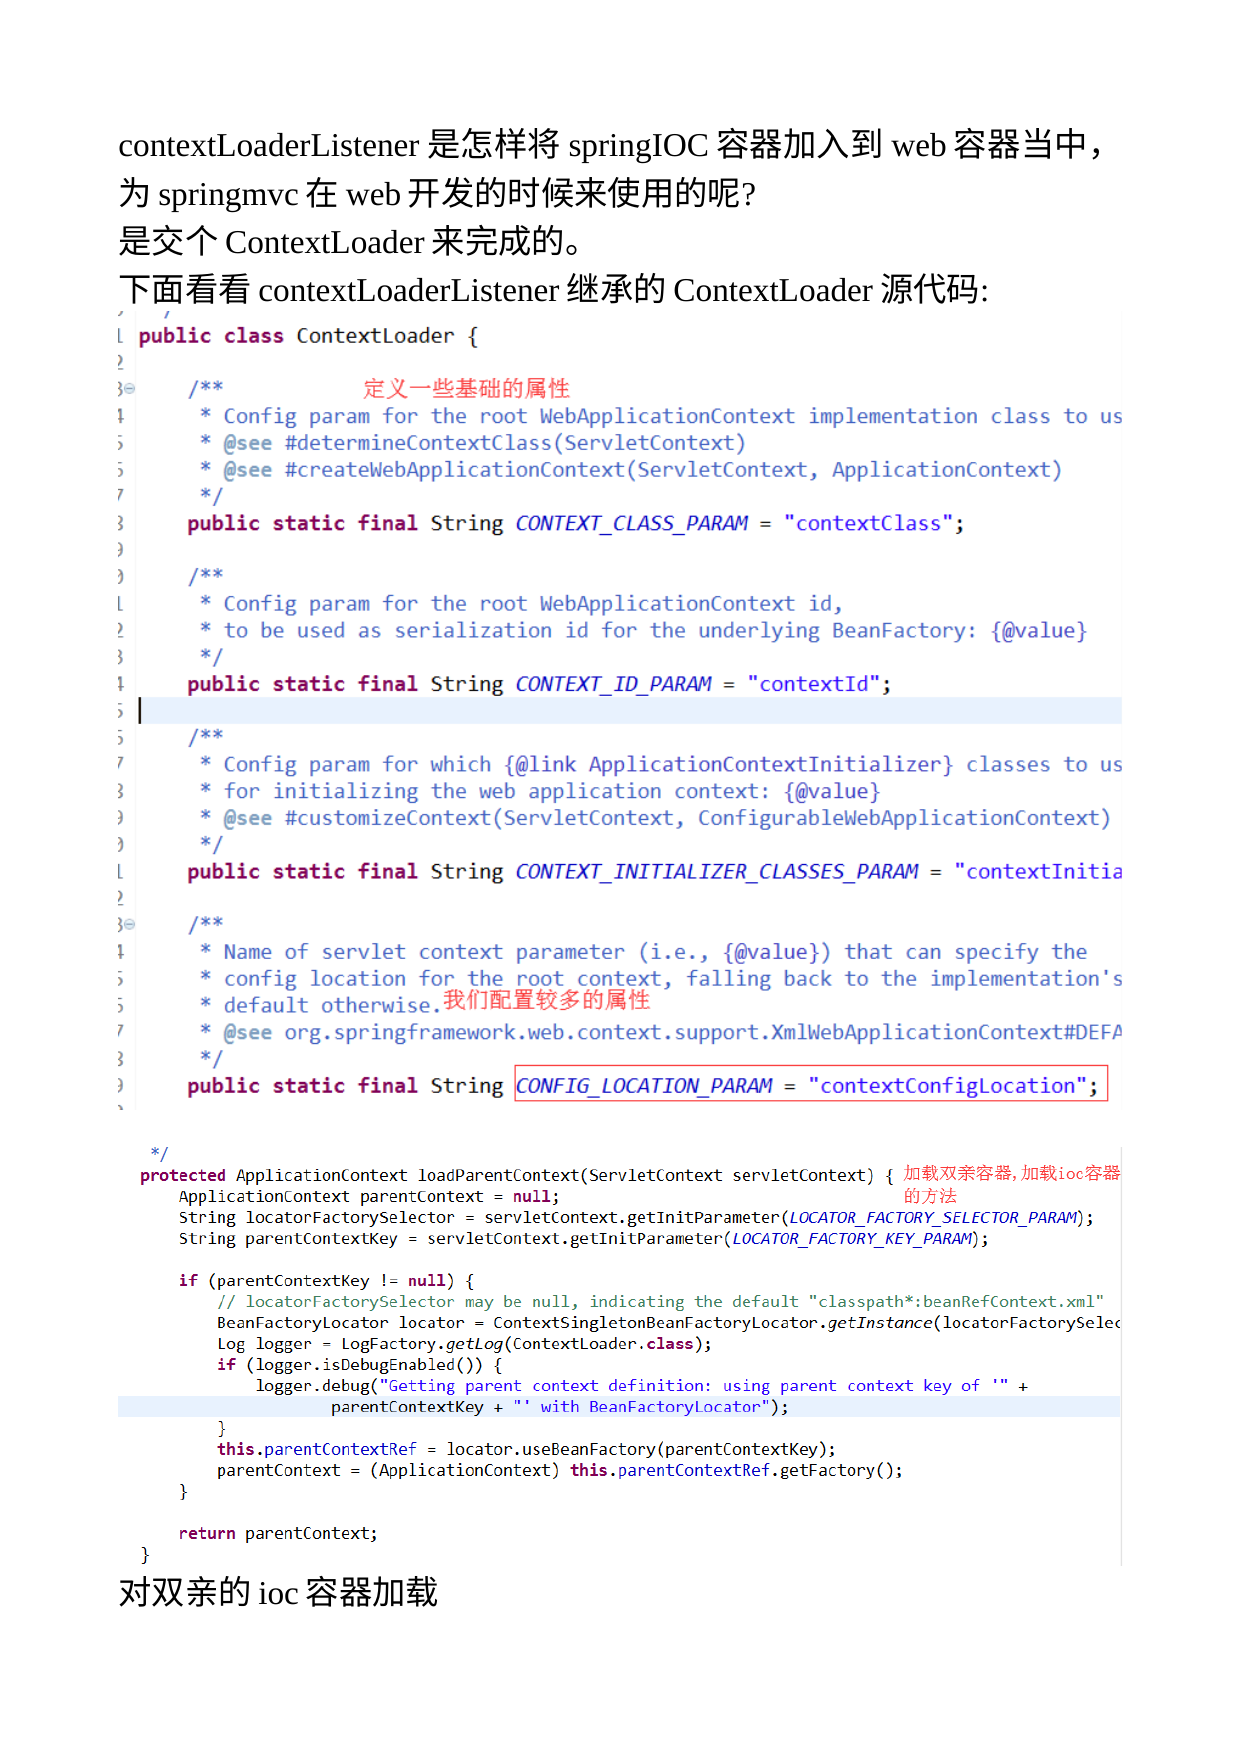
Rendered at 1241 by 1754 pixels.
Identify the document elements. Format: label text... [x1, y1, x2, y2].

text contextLoaderListener是怎样将springIOC容器加入到web容器当中，为springmvc在web开发的时候来使用的呢? [118, 118, 1122, 214]
text 对双亲的ioc容器加载 [118, 1566, 1122, 1614]
picture [118, 1147, 1123, 1566]
text 是交个ContextLoader来完成的。 [118, 214, 1122, 263]
picture [118, 311, 1123, 1110]
text 下面看看contextLoaderListener继承的ContextLoader源代码: [118, 263, 1122, 311]
